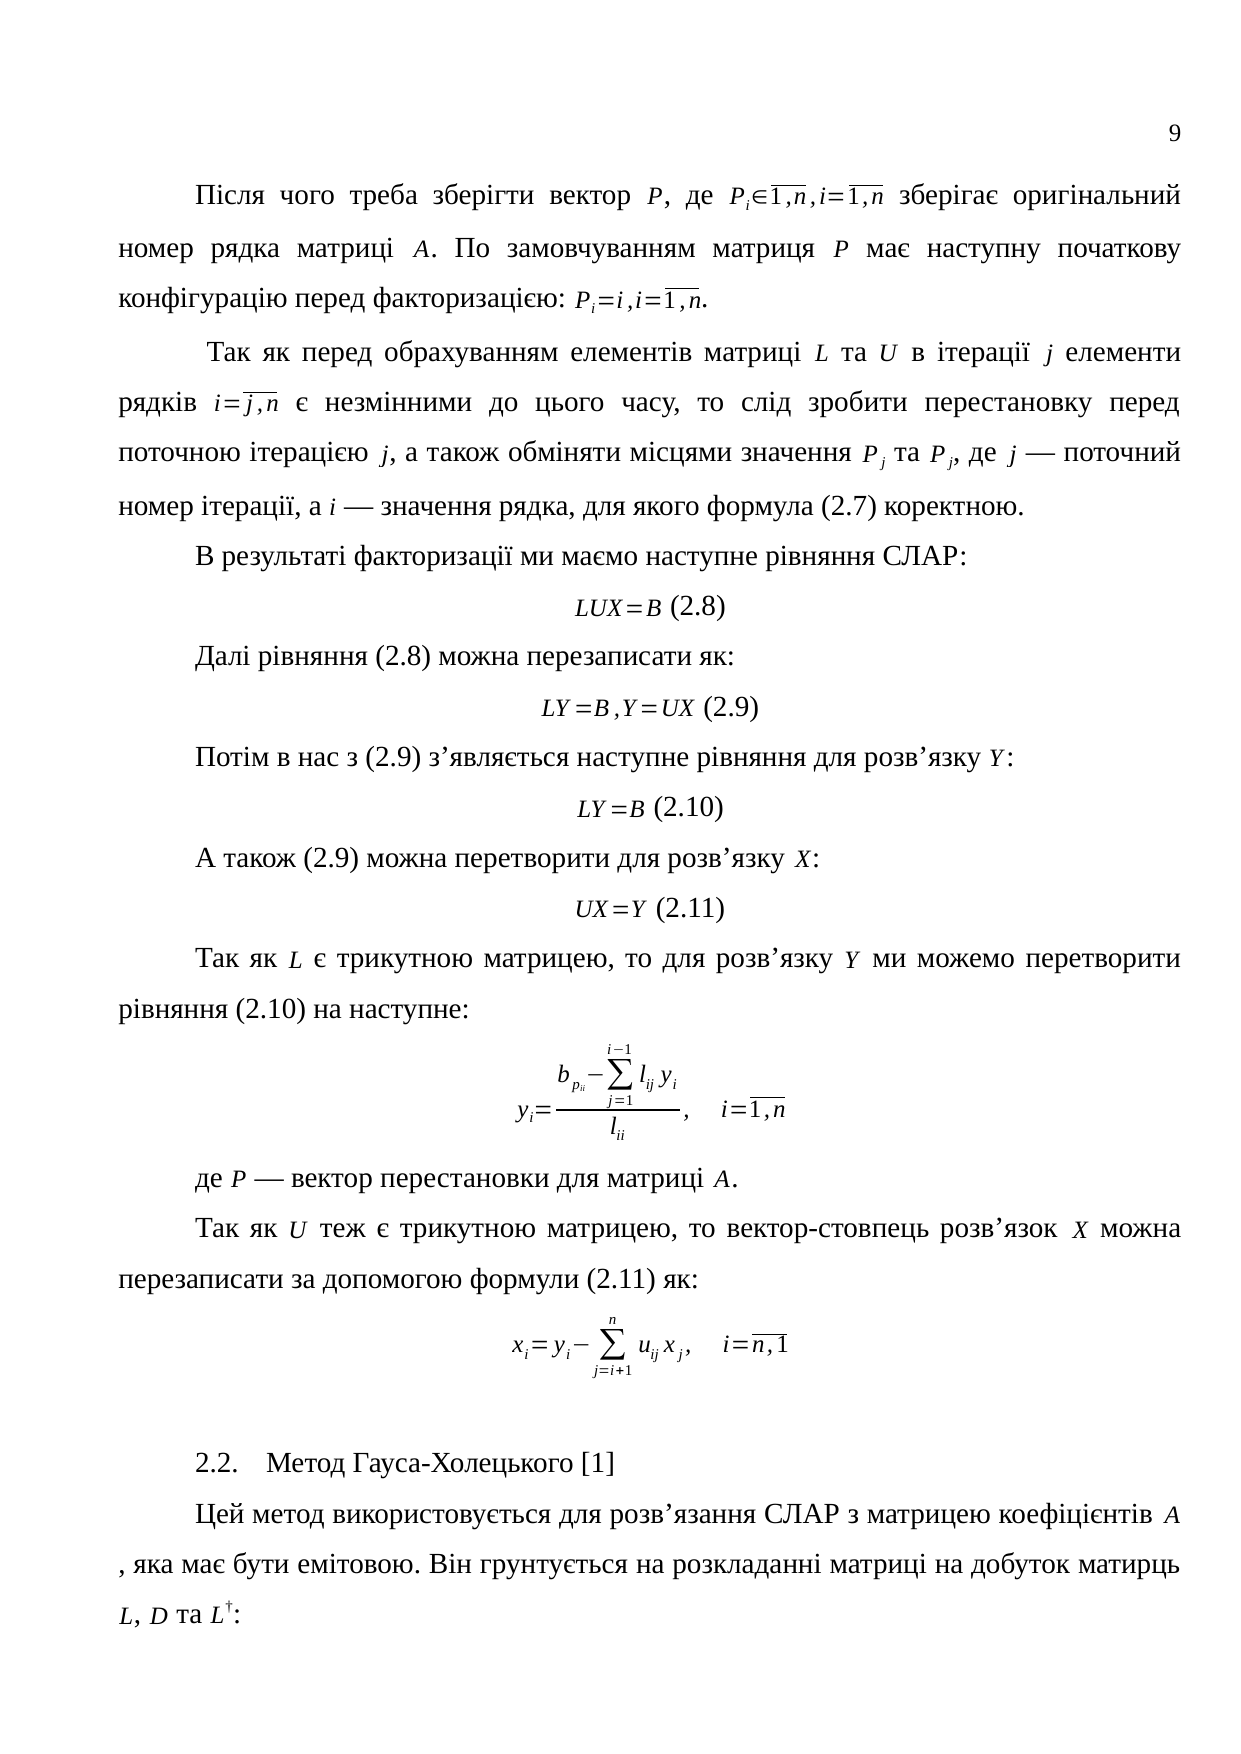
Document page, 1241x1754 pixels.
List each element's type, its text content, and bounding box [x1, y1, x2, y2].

text 2.2. Метод Гауса-Холецького [1] [118, 1446, 1181, 1479]
text (2.9) [118, 689, 1181, 722]
text Після чого треба зберігти вектор , де зберігає оригінальний номер рядка матриці . По замовчуванням матриця має наступну початкову конфігурацію перед факторизацією: . [118, 177, 1181, 317]
text Потім в нас з (2.9) з’являється наступне рівняння для розв’язку : [118, 739, 1181, 773]
text Так як є трикутною матрицею, то для розв’язку ми можемо перетворити рівняння (2.10) на наступне: [118, 940, 1181, 1024]
text Так як теж є трикутною матрицею, то вектор-стовпець розв’язок можна перезаписати за допомогою формули (2.11) як: [118, 1211, 1181, 1294]
text Далі рівняння (2.8) можна перезаписати як: [118, 638, 1181, 672]
text В результаті факторизації ми маємо наступне рівняння СЛАР: [118, 538, 1181, 571]
text А також (2.9) можна перетворити для розв’язку : [118, 840, 1181, 873]
text Цей метод використовується для розв’язання СЛАР з матрицею коефіцієнтів , яка має бути емітовою. Він грунтується на розкладанні матриці на добуток матирць , та : [118, 1496, 1181, 1630]
text (2.11) [118, 890, 1181, 924]
text (2.8) [118, 588, 1181, 622]
text Так як перед обрахуванням елементів матриці та в ітерації елементи рядків є незмінними до цього часу, то слід зробити перестановку перед поточною ітерацією , а також обміняти місцями значення та , де — поточний номер ітерації, а — значення рядка, для якого формула (2.7) коректною. [118, 334, 1181, 521]
text (2.10) [118, 789, 1181, 823]
text де — вектор перестановки для матриці . [118, 1160, 1181, 1194]
